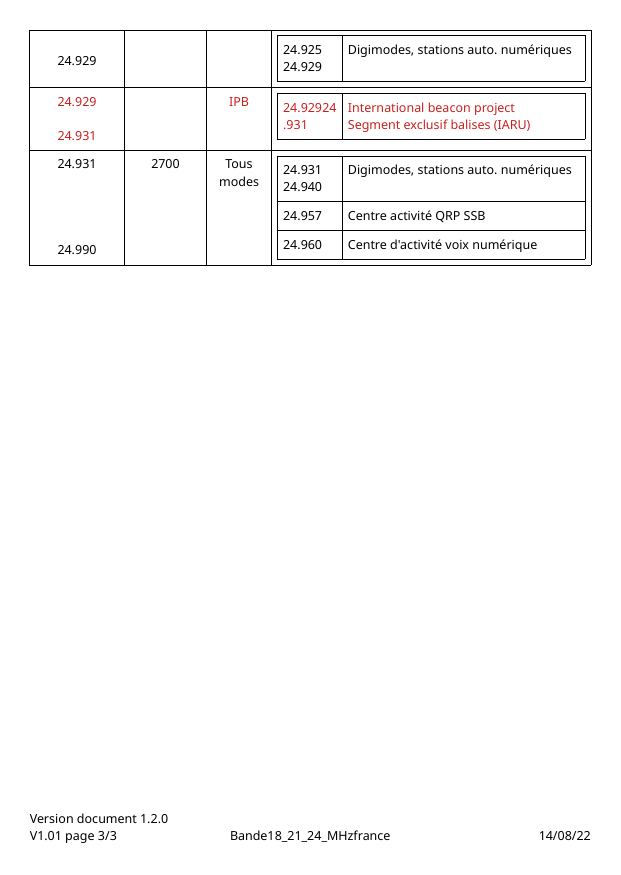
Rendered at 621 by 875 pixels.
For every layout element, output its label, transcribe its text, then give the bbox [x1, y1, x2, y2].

table_cell [272, 31, 591, 87]
table_cell 24.925 24.929 [278, 36, 342, 81]
table_cell Mode bande étroite [207, 31, 271, 87]
table_header 24.931 24.940 [278, 157, 342, 201]
table_cell 24.931 24.990 [30, 151, 124, 264]
table_cell Digimodes, stations auto. numériques [343, 36, 585, 81]
table_cell 500 [125, 31, 206, 87]
table_cell 24.929 24.931 [30, 88, 124, 150]
table_cell [125, 88, 206, 150]
table_cell 24.957 [278, 202, 342, 230]
table_cell 24.960 [278, 231, 342, 259]
table_cell IPB [207, 88, 271, 150]
table_header 24.92924.931 [278, 94, 342, 138]
table_cell 2700 [125, 151, 206, 264]
table_cell 24.915 24.929 [30, 31, 124, 87]
table_header International beacon project Segment exclusif balises (IARU) [343, 94, 585, 138]
table_cell Centre d'activité voix numérique [343, 231, 585, 259]
table_header Digimodes, stations auto. numériques [343, 157, 585, 201]
table_cell Tous modes [207, 151, 271, 264]
table_cell [272, 151, 591, 264]
table_cell [272, 88, 591, 150]
table_cell Centre activité QRP SSB [343, 202, 585, 230]
